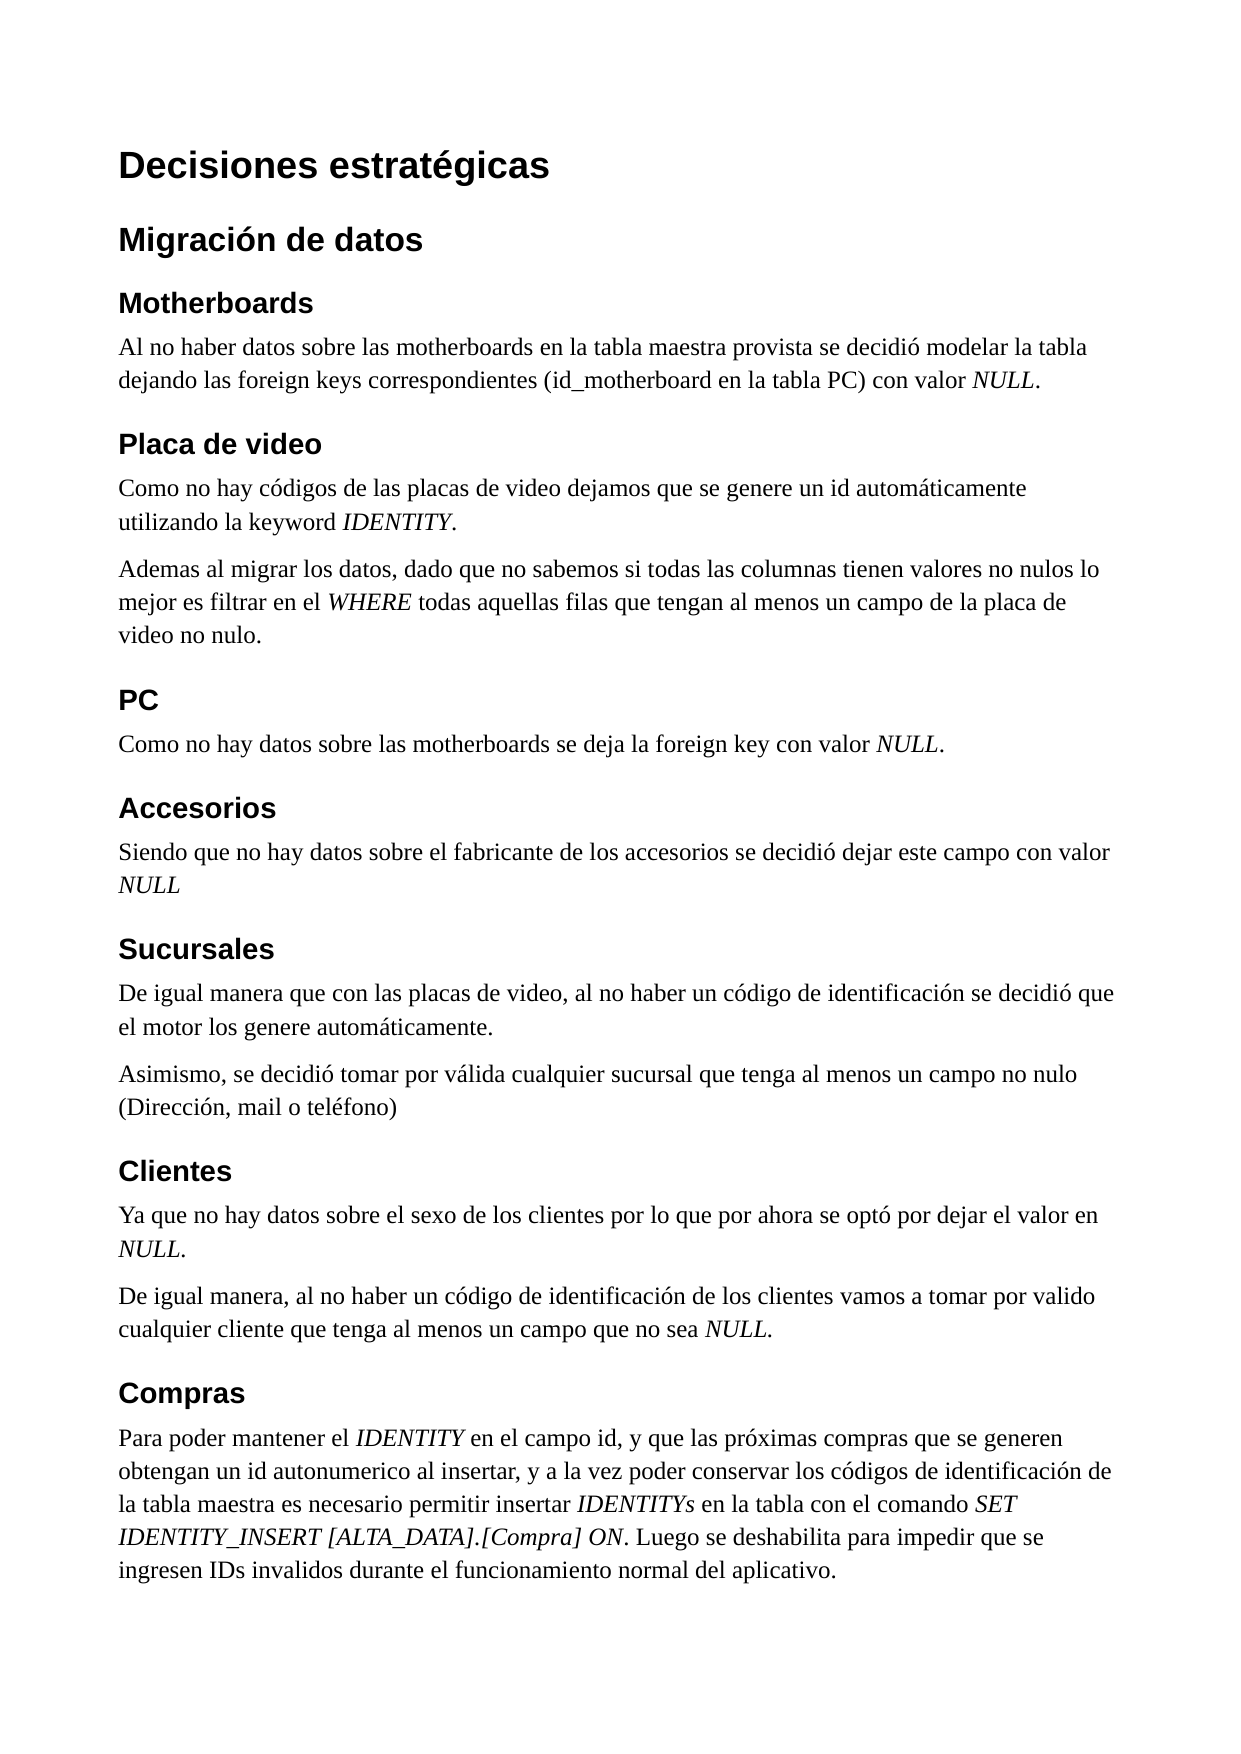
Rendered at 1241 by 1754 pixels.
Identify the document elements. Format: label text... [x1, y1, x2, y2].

subtitle Accesorios [118, 791, 1122, 824]
subtitle Placa de video [118, 427, 1122, 461]
text Como no hay códigos de las placas de video dejamos que se genere un id automáticamente utilizando la keyword IDENTITY. [118, 473, 1122, 535]
subtitle Clientes [118, 1154, 1122, 1188]
text Como no hay datos sobre las motherboards se deja la foreign key con valor NULL. [118, 729, 1122, 757]
text Ya que no hay datos sobre el sexo de los clientes por lo que por ahora se optó por dejar el valor en NULL. [118, 1201, 1122, 1262]
text Ademas al migrar los datos, dado que no sabemos si todas las columnas tienen valores no nulos lo mejor es filtrar en el WHERE todas aquellas filas que tengan al menos un campo de la placa de video no nulo. [118, 554, 1122, 649]
subtitle PC [118, 682, 1122, 716]
text Siendo que no hay datos sobre el fabricante de los accesorios se decidió dejar este campo con valor NULL [118, 837, 1122, 899]
text De igual manera, al no haber un código de identificación de los clientes vamos a tomar por valido cualquier cliente que tenga al menos un campo que no sea NULL. [118, 1281, 1122, 1343]
subtitle Sucursales [118, 932, 1122, 966]
text Al no haber datos sobre las motherboards en la tabla maestra provista se decidió modelar la tabla dejando las foreign keys correspondientes (id_motherboard en la tabla PC) con valor NULL. [118, 332, 1122, 394]
subtitle Migración de datos [118, 220, 1122, 259]
subtitle Compras [118, 1376, 1122, 1410]
text Asimismo, se decidió tomar por válida cualquier sucursal que tenga al menos un campo no nulo (Dirección, mail o teléfono) [118, 1059, 1122, 1121]
subtitle Decisiones estratégicas [118, 143, 1122, 187]
text De igual manera que con las placas de video, al no haber un código de identificación se decidió que el motor los genere automáticamente. [118, 978, 1122, 1040]
text Para poder mantener el IDENTITY en el campo id, y que las próximas compras que se generen obtengan un id autonumerico al insertar, y a la vez poder conservar los códigos de identificación de la tabla maestra es necesario permitir insertar IDENTITYs en la tabla con el comando SET IDENTITY_INSERT [ALTA_DATA].[Compra] ON. Luego se deshabilita para impedir que se ingresen IDs invalidos durante el funcionamiento normal del aplicativo. [118, 1423, 1122, 1583]
subtitle Motherboards [118, 286, 1122, 319]
